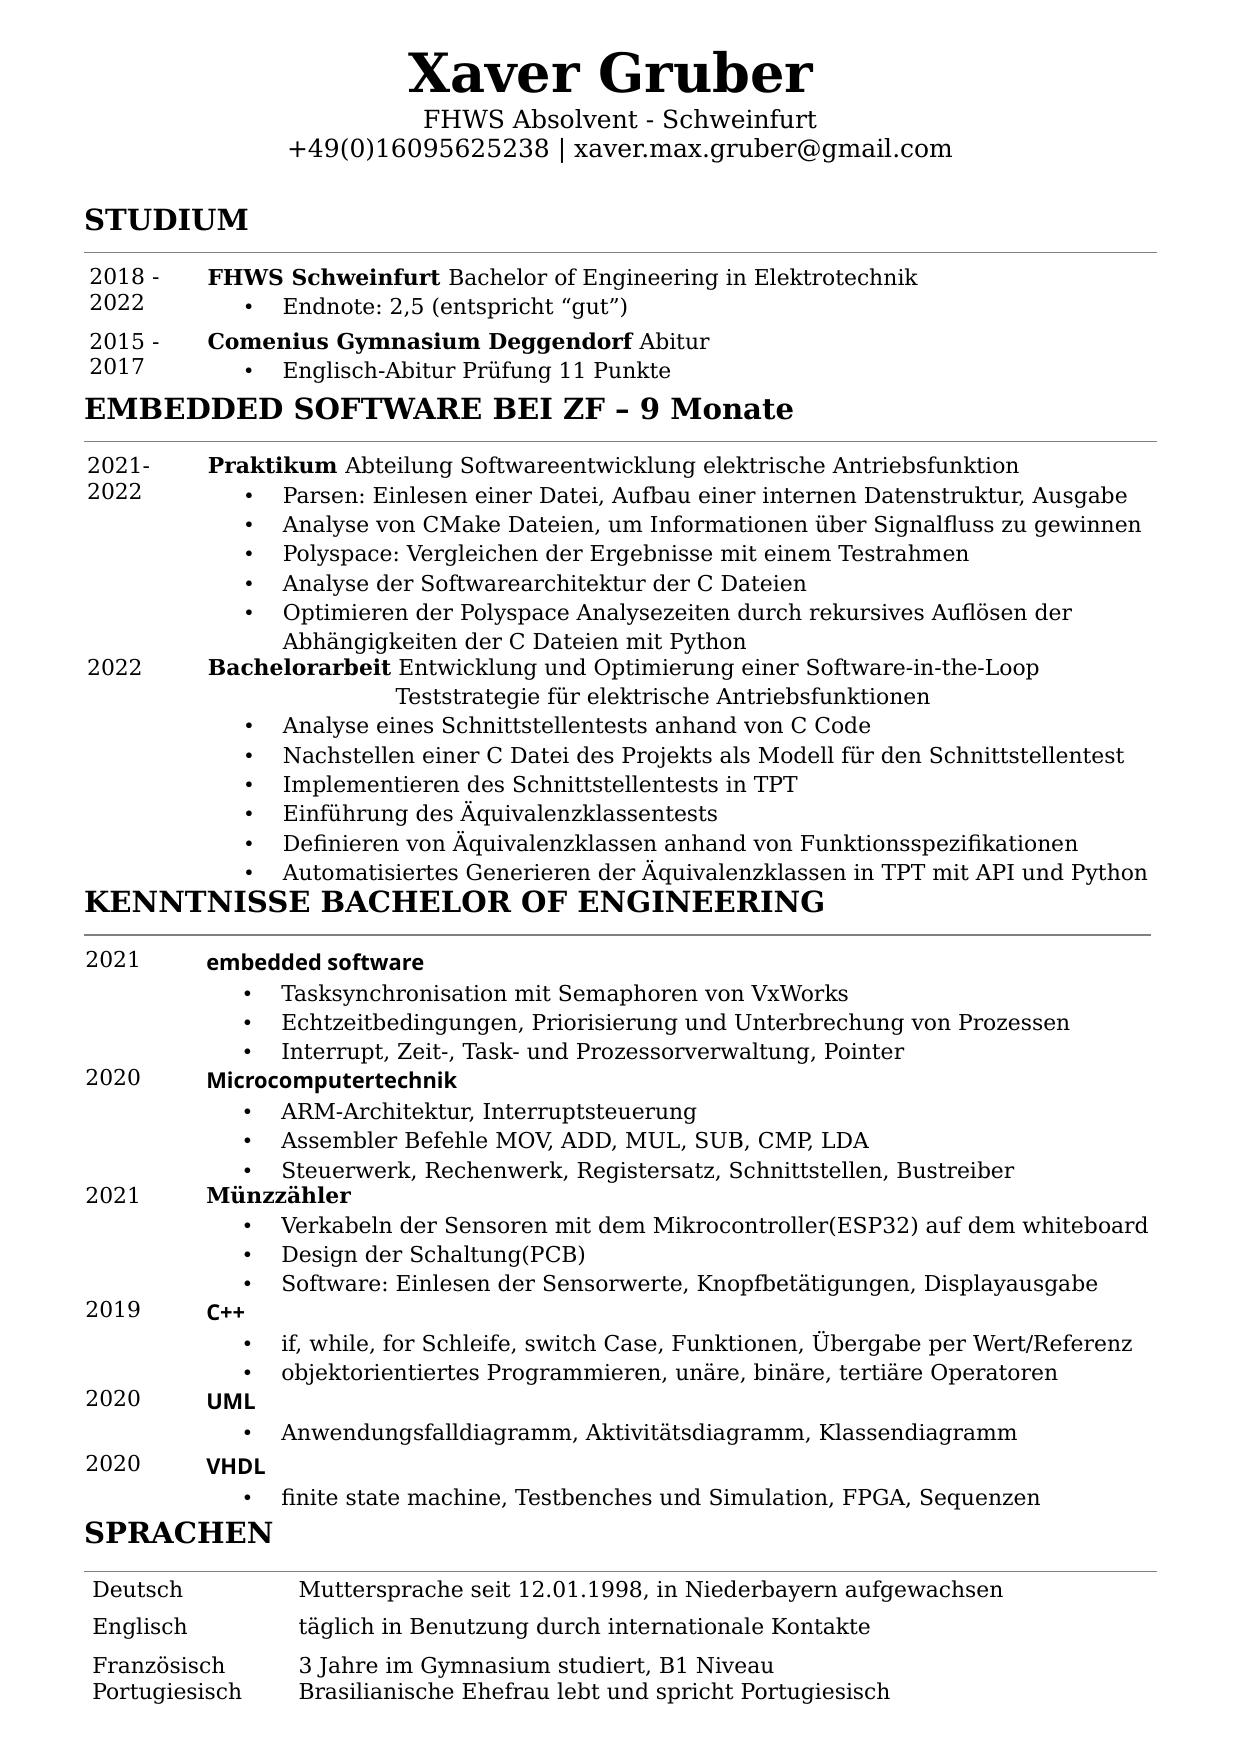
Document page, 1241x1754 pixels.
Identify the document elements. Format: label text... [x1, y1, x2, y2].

text SPRACHEN [84, 1516, 1157, 1550]
table_header embedded software Tasksynchronisation mit Semaphoren von VxWorks Echtzeitbedingungen, Priorisierung und Unterbrechung von Prozessen Interrupt, Zeit-, Task- und Prozessorverwaltung, Pointer [206, 947, 1153, 1065]
table_cell 3 Jahre im Gymnasium studiert, B1 Niveau [298, 1654, 1153, 1679]
table_header 2018 - 2022 [89, 265, 207, 329]
table_header Deutsch [92, 1577, 298, 1614]
table_header 2021- 2022 [87, 453, 208, 655]
table_header FHWS Schweinfurt Bachelor of Engineering in Elektrotechnik Endnote: 2,5 (entspricht “gut”) [207, 265, 1158, 329]
table_header Muttersprache seit 12.01.1998, in Niederbayern aufgewachsen [298, 1577, 1153, 1614]
table_cell Bachelorarbeit Entwicklung und Optimierung einer Software-in-the-Loop Teststrategie für elektrische Antriebsfunktionen Analyse eines Schnittstellentests anhand von C Code Nachstellen einer C Datei des Projekts als Modell für den Schnittstellentest Implementieren des Schnittstellentests in TPT Einführung des Äquivalenzklassentests Definieren von Äquivalenzklassen anhand von Funktionsspezifikationen Automatisiertes Generieren der Äquivalenzklassen in TPT mit API und Python [208, 655, 1156, 886]
table_cell Französisch [92, 1654, 298, 1679]
table_cell VHDL finite state machine, Testbenches und Simulation, FPGA, Sequenzen [206, 1451, 1153, 1516]
table_cell C++ if, while, for Schleife, switch Case, Funktionen, Übergabe per Wert/Referenz objektorientiertes Programmieren, unäre, binäre, tertiäre Operatoren [206, 1297, 1153, 1386]
table_cell Microcomputertechnik ARM-Architektur, Interruptsteuerung Assembler Befehle MOV, ADD, MUL, SUB, CMP, LDA Steuerwerk, Rechenwerk, Registersatz, Schnittstellen, Bustreiber [206, 1065, 1153, 1183]
table_cell Münzzähler Verkabeln der Sensoren mit dem Mikrocontroller(ESP32) auf dem whiteboard Design der Schaltung(PCB) Software: Einlesen der Sensorwerte, Knopfbetätigungen, Displayausgabe [206, 1183, 1153, 1297]
table_cell 2020 [85, 1065, 206, 1183]
table_header Comenius Gymnasium Deggendorf Abitur Englisch-Abitur Prüfung 11 Punkte [207, 329, 1156, 392]
table_header 2015 - 2017 [89, 329, 207, 392]
table_cell 2020 [85, 1386, 206, 1451]
text STUDIUM [84, 203, 1213, 237]
table_cell Portugiesisch [92, 1679, 298, 1704]
table_cell 2021 [85, 1183, 206, 1297]
text EMBEDDED SOFTWARE BEI ZF – 9 Monate [84, 392, 1157, 426]
text KENNTNISSE BACHELOR OF ENGINEERING [84, 886, 1157, 920]
table_cell 2019 [85, 1297, 206, 1386]
table_header Praktikum Abteilung Softwareentwicklung elektrische Antriebsfunktion Parsen: Einlesen einer Datei, Aufbau einer internen Datenstruktur, Ausgabe Analyse von CMake Dateien, um Informationen über Signalfluss zu gewinnen Polyspace: Vergleichen der Ergebnisse mit einem Testrahmen Analyse der Softwarearchitektur der C Dateien Optimieren der Polyspace Analysezeiten durch rekursives Auflösen der Abhängigkeiten der C Dateien mit Python [208, 453, 1156, 655]
table_cell Englisch [92, 1614, 298, 1653]
table_cell täglich in Benutzung durch internationale Kontakte [298, 1614, 1153, 1653]
table_cell 2020 [85, 1451, 206, 1516]
table_cell 2022 [87, 655, 208, 886]
table_cell UML Anwendungsfalldiagramm, Aktivitätsdiagramm, Klassendiagramm [206, 1386, 1153, 1451]
table_cell Brasilianische Ehefrau lebt und spricht Portugiesisch [298, 1679, 1153, 1704]
table_header 2021 [85, 947, 206, 1065]
